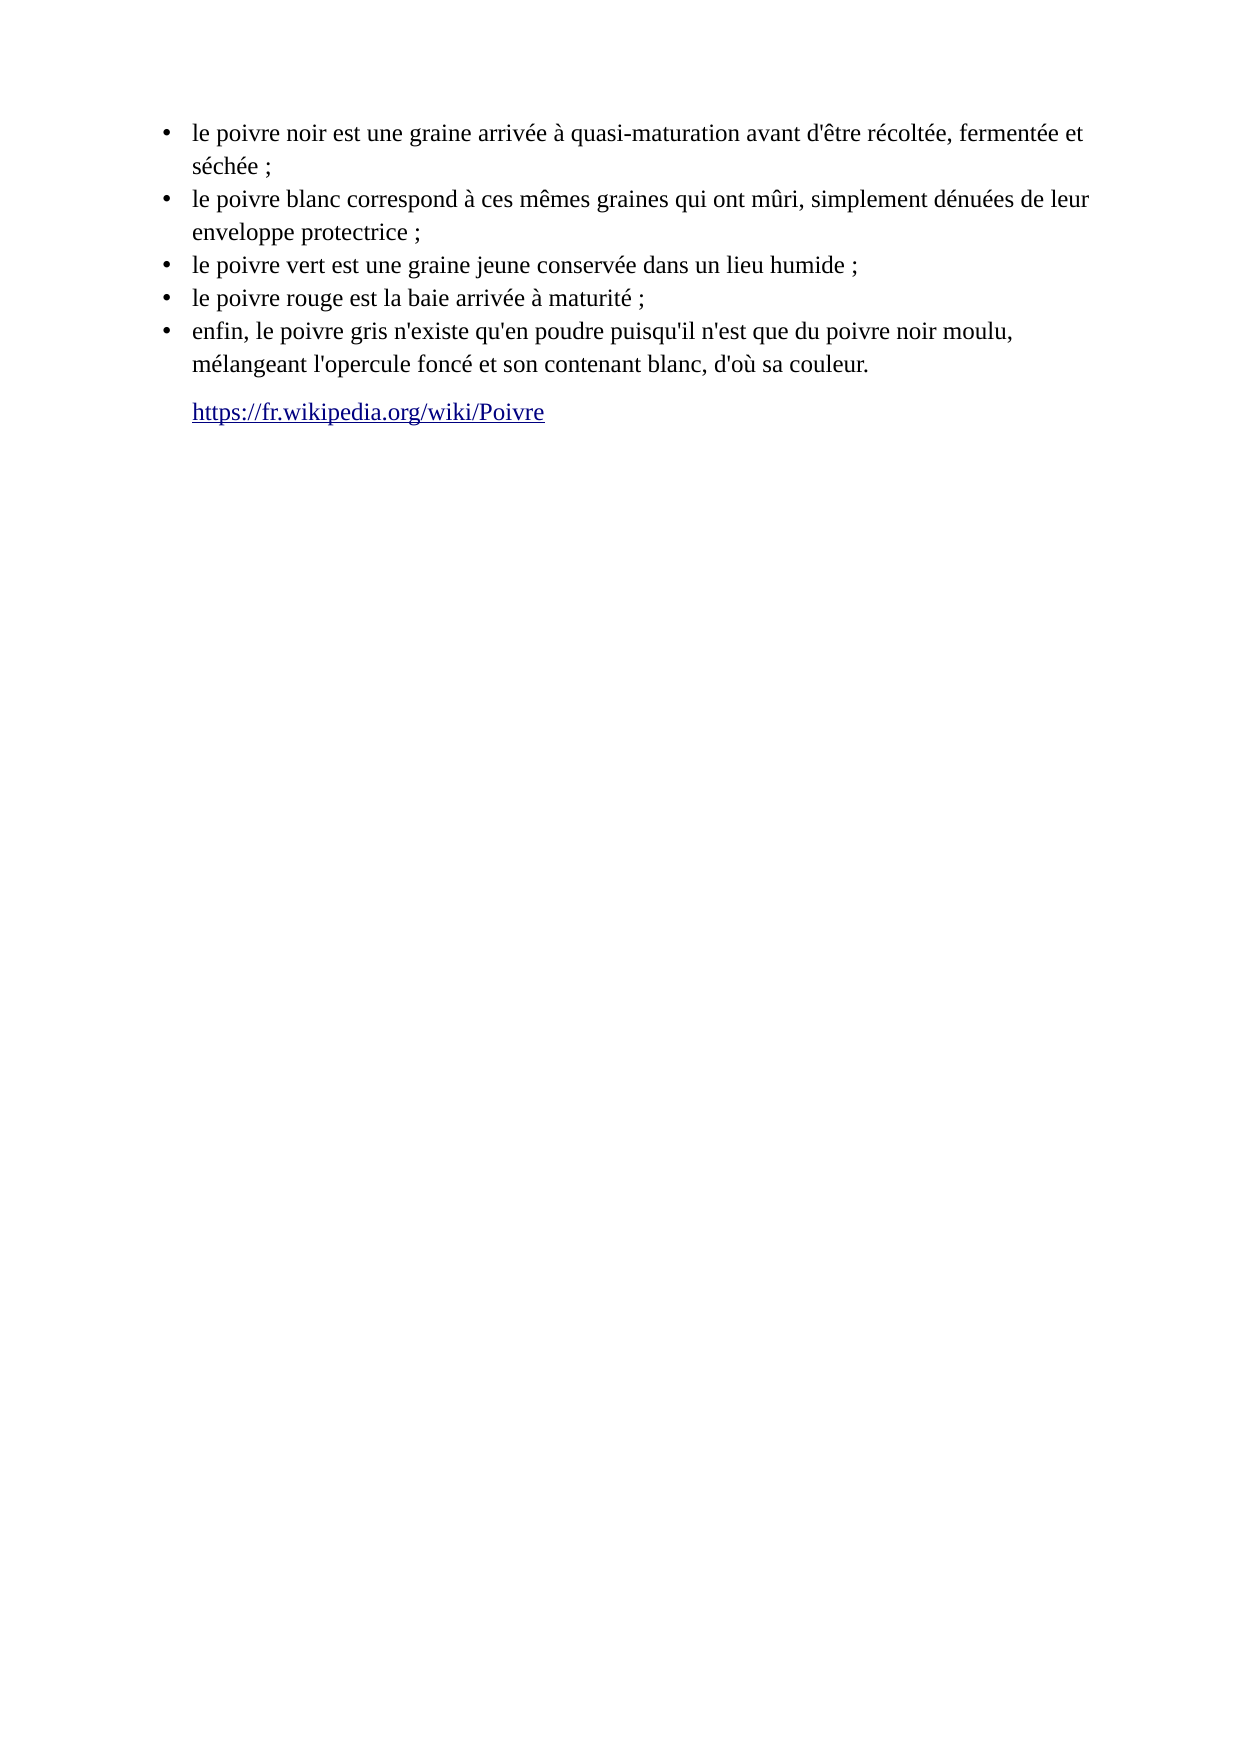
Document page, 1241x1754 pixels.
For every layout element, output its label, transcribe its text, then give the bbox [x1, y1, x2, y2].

text https://fr.wikipedia.org/wiki/Poivre [118, 397, 1122, 426]
list le poivre blanc correspond à ces mêmes graines qui ont mûri, simplement dénuées de leur enveloppe protectrice ; [162, 184, 1122, 246]
list le poivre noir est une graine arrivée à quasi-maturation avant d'être récoltée, fermentée et séchée ; [162, 118, 1122, 180]
list enfin, le poivre gris n'existe qu'en poudre puisqu'il n'est que du poivre noir moulu, mélangeant l'opercule foncé et son contenant blanc, d'où sa couleur. [162, 316, 1122, 378]
list le poivre vert est une graine jeune conservée dans un lieu humide ; [162, 250, 1122, 279]
list le poivre rouge est la baie arrivée à maturité ; [162, 283, 1122, 312]
